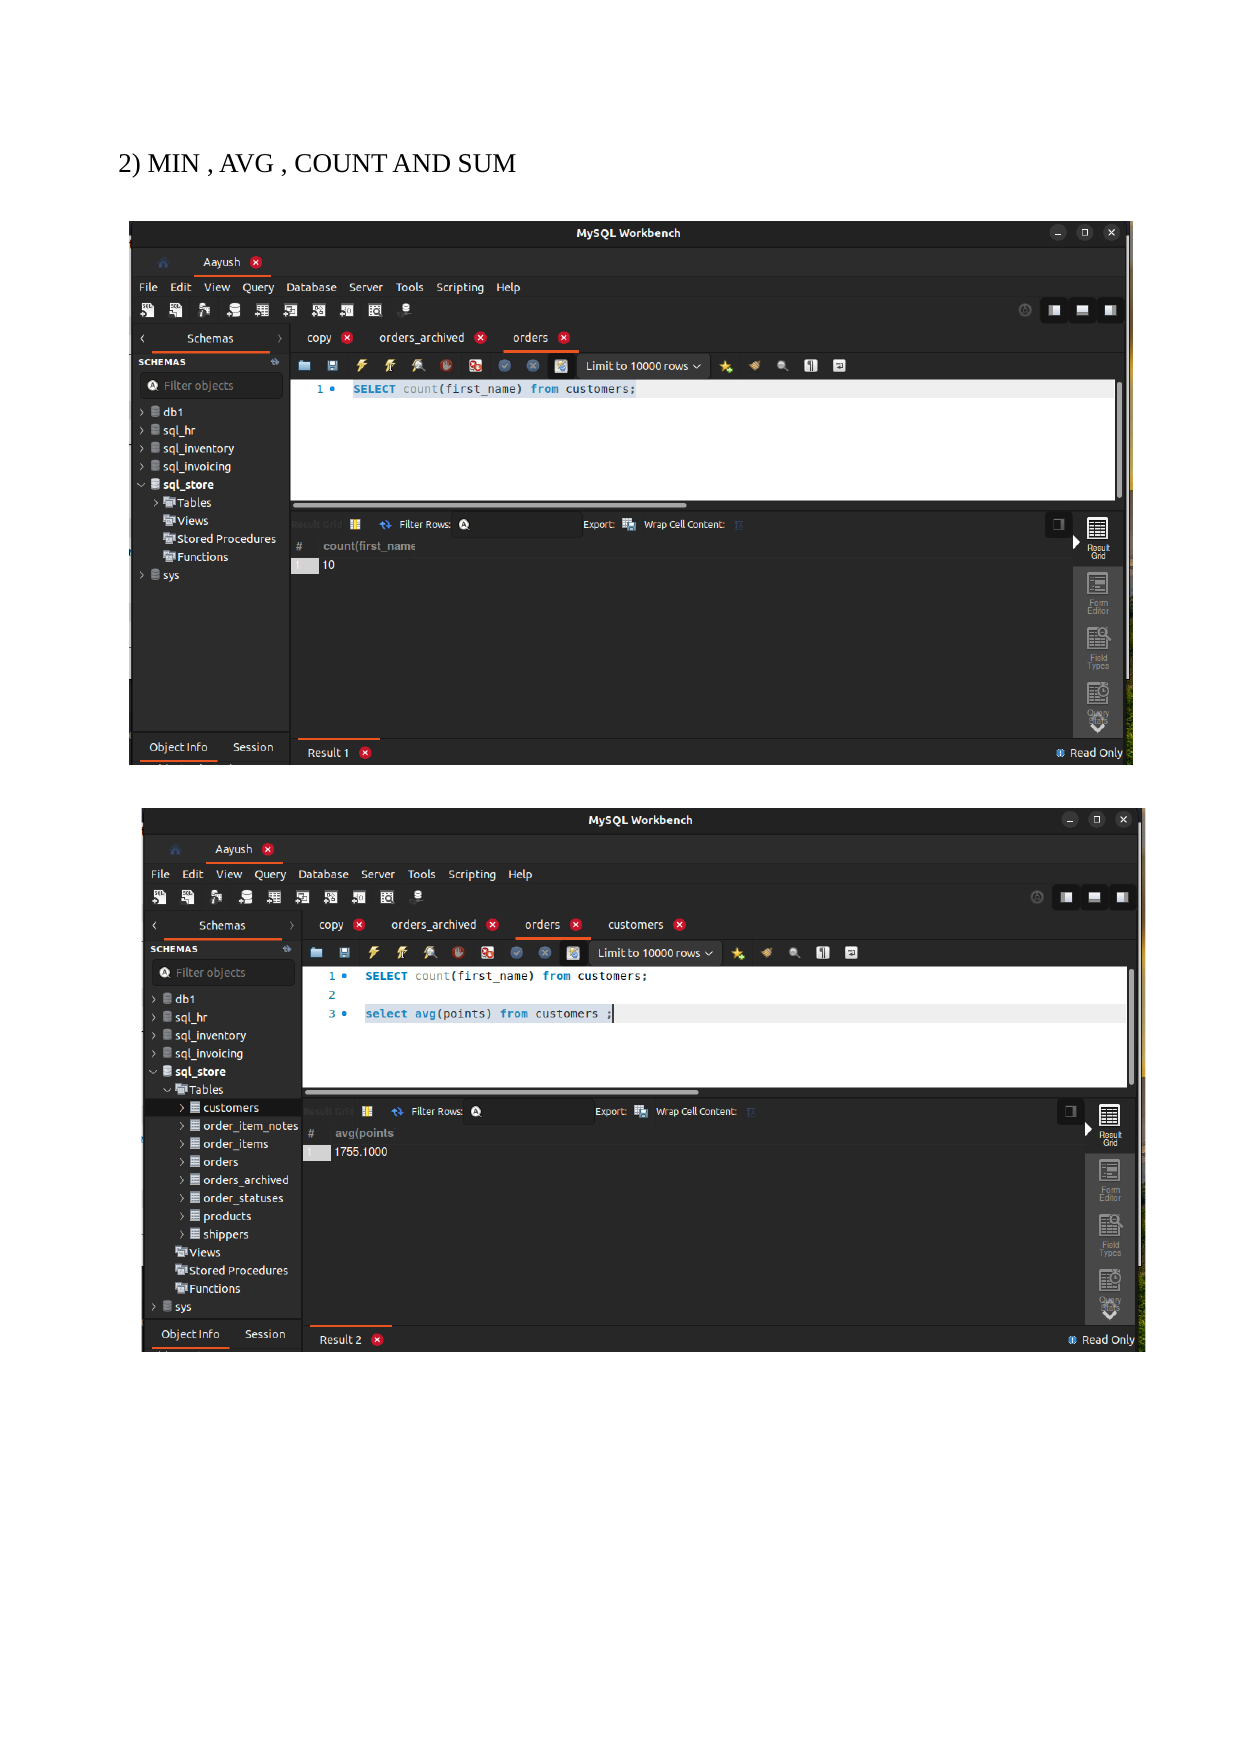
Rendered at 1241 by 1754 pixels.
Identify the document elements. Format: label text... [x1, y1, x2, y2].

text 2) MIN , AVG , COUNT AND SUM [118, 147, 1122, 178]
picture [141, 808, 1146, 1352]
picture [129, 221, 1133, 765]
